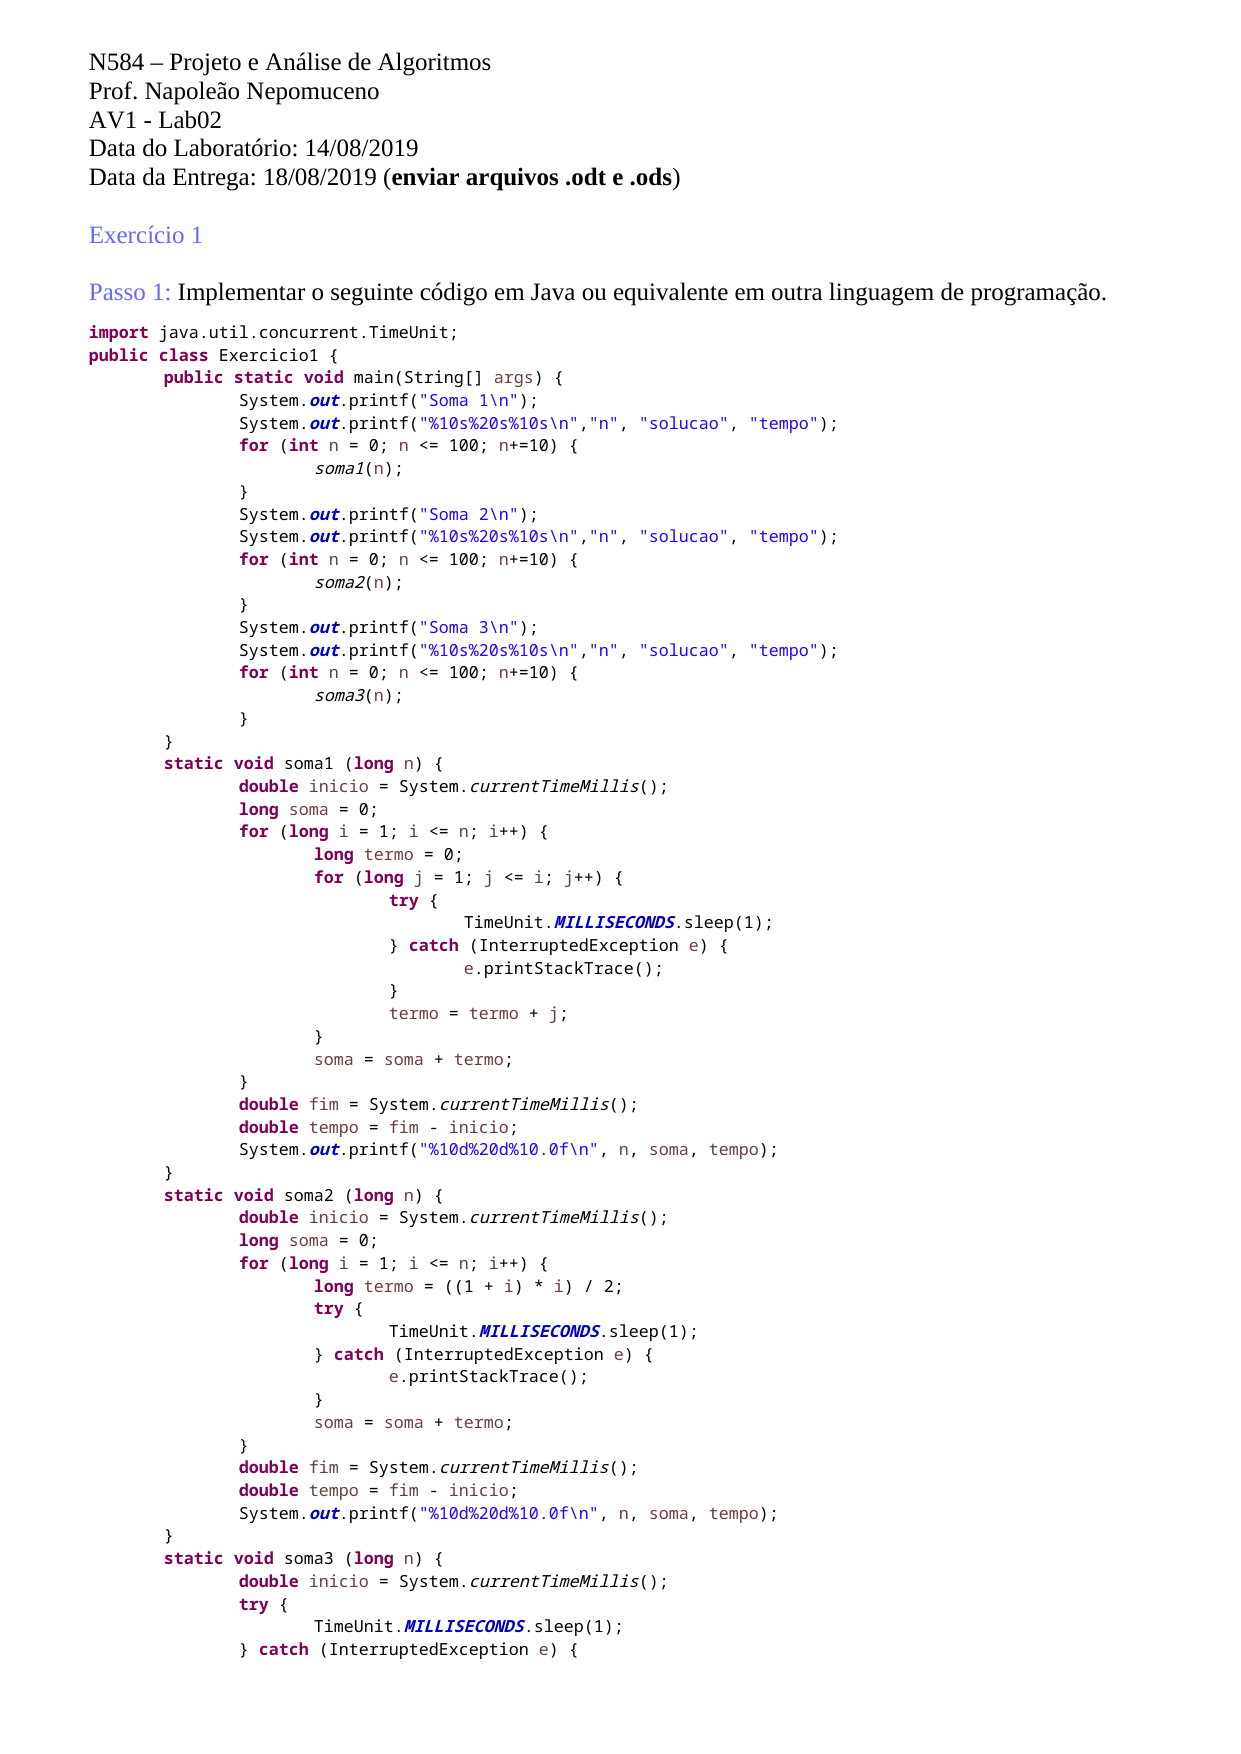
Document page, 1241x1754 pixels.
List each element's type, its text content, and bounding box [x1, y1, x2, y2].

text public class Exercicio1 { [89, 343, 1152, 366]
text long termo = 0; [89, 843, 1152, 865]
text } [89, 1433, 1152, 1456]
text long soma = 0; [89, 797, 1152, 820]
text double inicio = System.currentTimeMillis(); [89, 1206, 1152, 1229]
text } [89, 1524, 1152, 1547]
text e.printStackTrace(); [89, 956, 1152, 979]
text Prof. Napoleão Nepomuceno [89, 76, 1152, 105]
text soma = soma + termo; [89, 1410, 1152, 1433]
text double inicio = System.currentTimeMillis(); [89, 1569, 1152, 1592]
text } [89, 706, 1152, 729]
text long termo = ((1 + i) * i) / 2; [89, 1274, 1152, 1297]
text System.out.printf("Soma 2\n"); [89, 502, 1152, 525]
text Data da Entrega: 18/08/2019 (enviar arquivos .odt e .ods) [89, 162, 1152, 191]
text N584 – Projeto e Análise de Algoritmos [89, 47, 1152, 76]
text System.out.printf("Soma 3\n"); [89, 616, 1152, 638]
text try { [89, 888, 1152, 911]
text for (long i = 1; i <= n; i++) { [89, 1251, 1152, 1274]
text AV1 - Lab02 [89, 105, 1152, 133]
text System.out.printf("%10d%20d%10.0f\n", n, soma, tempo); [89, 1501, 1152, 1524]
text double fim = System.currentTimeMillis(); [89, 1092, 1152, 1115]
text for (long j = 1; j <= i; j++) { [89, 865, 1152, 888]
text public static void main(String[] args) { [89, 366, 1152, 388]
text Passo 1: Implementar o seguinte código em Java ou equivalente em outra linguagem de programação. [89, 277, 1152, 306]
text for (int n = 0; n <= 100; n+=10) { [89, 661, 1152, 684]
text double inicio = System.currentTimeMillis(); [89, 774, 1152, 797]
text TimeUnit.MILLISECONDS.sleep(1); [89, 1319, 1152, 1342]
text } [89, 1070, 1152, 1092]
text soma = soma + termo; [89, 1047, 1152, 1070]
text try { [89, 1592, 1152, 1615]
text long soma = 0; [89, 1229, 1152, 1251]
text System.out.printf("%10s%20s%10s\n","n", "solucao", "tempo"); [89, 638, 1152, 661]
text } [89, 479, 1152, 502]
text soma3(n); [89, 684, 1152, 706]
text System.out.printf("%10d%20d%10.0f\n", n, soma, tempo); [89, 1138, 1152, 1161]
text TimeUnit.MILLISECONDS.sleep(1); [89, 911, 1152, 933]
text } [89, 593, 1152, 616]
text for (int n = 0; n <= 100; n+=10) { [89, 434, 1152, 457]
text double tempo = fim - inicio; [89, 1115, 1152, 1138]
text static void soma1 (long n) { [89, 752, 1152, 774]
text double fim = System.currentTimeMillis(); [89, 1456, 1152, 1478]
text System.out.printf("%10s%20s%10s\n","n", "solucao", "tempo"); [89, 525, 1152, 547]
text soma1(n); [89, 457, 1152, 479]
text Data do Laboratório: 14/08/2019 [89, 133, 1152, 162]
text } catch (InterruptedException e) { [89, 1637, 1152, 1660]
text e.printStackTrace(); [89, 1365, 1152, 1388]
text } catch (InterruptedException e) { [89, 1342, 1152, 1365]
text System.out.printf("Soma 1\n"); [89, 388, 1152, 411]
text } [89, 1161, 1152, 1183]
text } [89, 979, 1152, 1002]
text import java.util.concurrent.TimeUnit; [89, 320, 1152, 343]
text } catch (InterruptedException e) { [89, 933, 1152, 956]
text soma2(n); [89, 570, 1152, 593]
text for (int n = 0; n <= 100; n+=10) { [89, 547, 1152, 570]
text TimeUnit.MILLISECONDS.sleep(1); [89, 1615, 1152, 1637]
text static void soma3 (long n) { [89, 1547, 1152, 1569]
text Exercício 1 [89, 220, 1152, 248]
text } [89, 1024, 1152, 1047]
text } [89, 1388, 1152, 1410]
text } [89, 729, 1152, 752]
text for (long i = 1; i <= n; i++) { [89, 820, 1152, 843]
text System.out.printf("%10s%20s%10s\n","n", "solucao", "tempo"); [89, 411, 1152, 434]
text termo = termo + j; [89, 1002, 1152, 1024]
text double tempo = fim - inicio; [89, 1478, 1152, 1501]
text static void soma2 (long n) { [89, 1183, 1152, 1206]
text try { [89, 1297, 1152, 1319]
